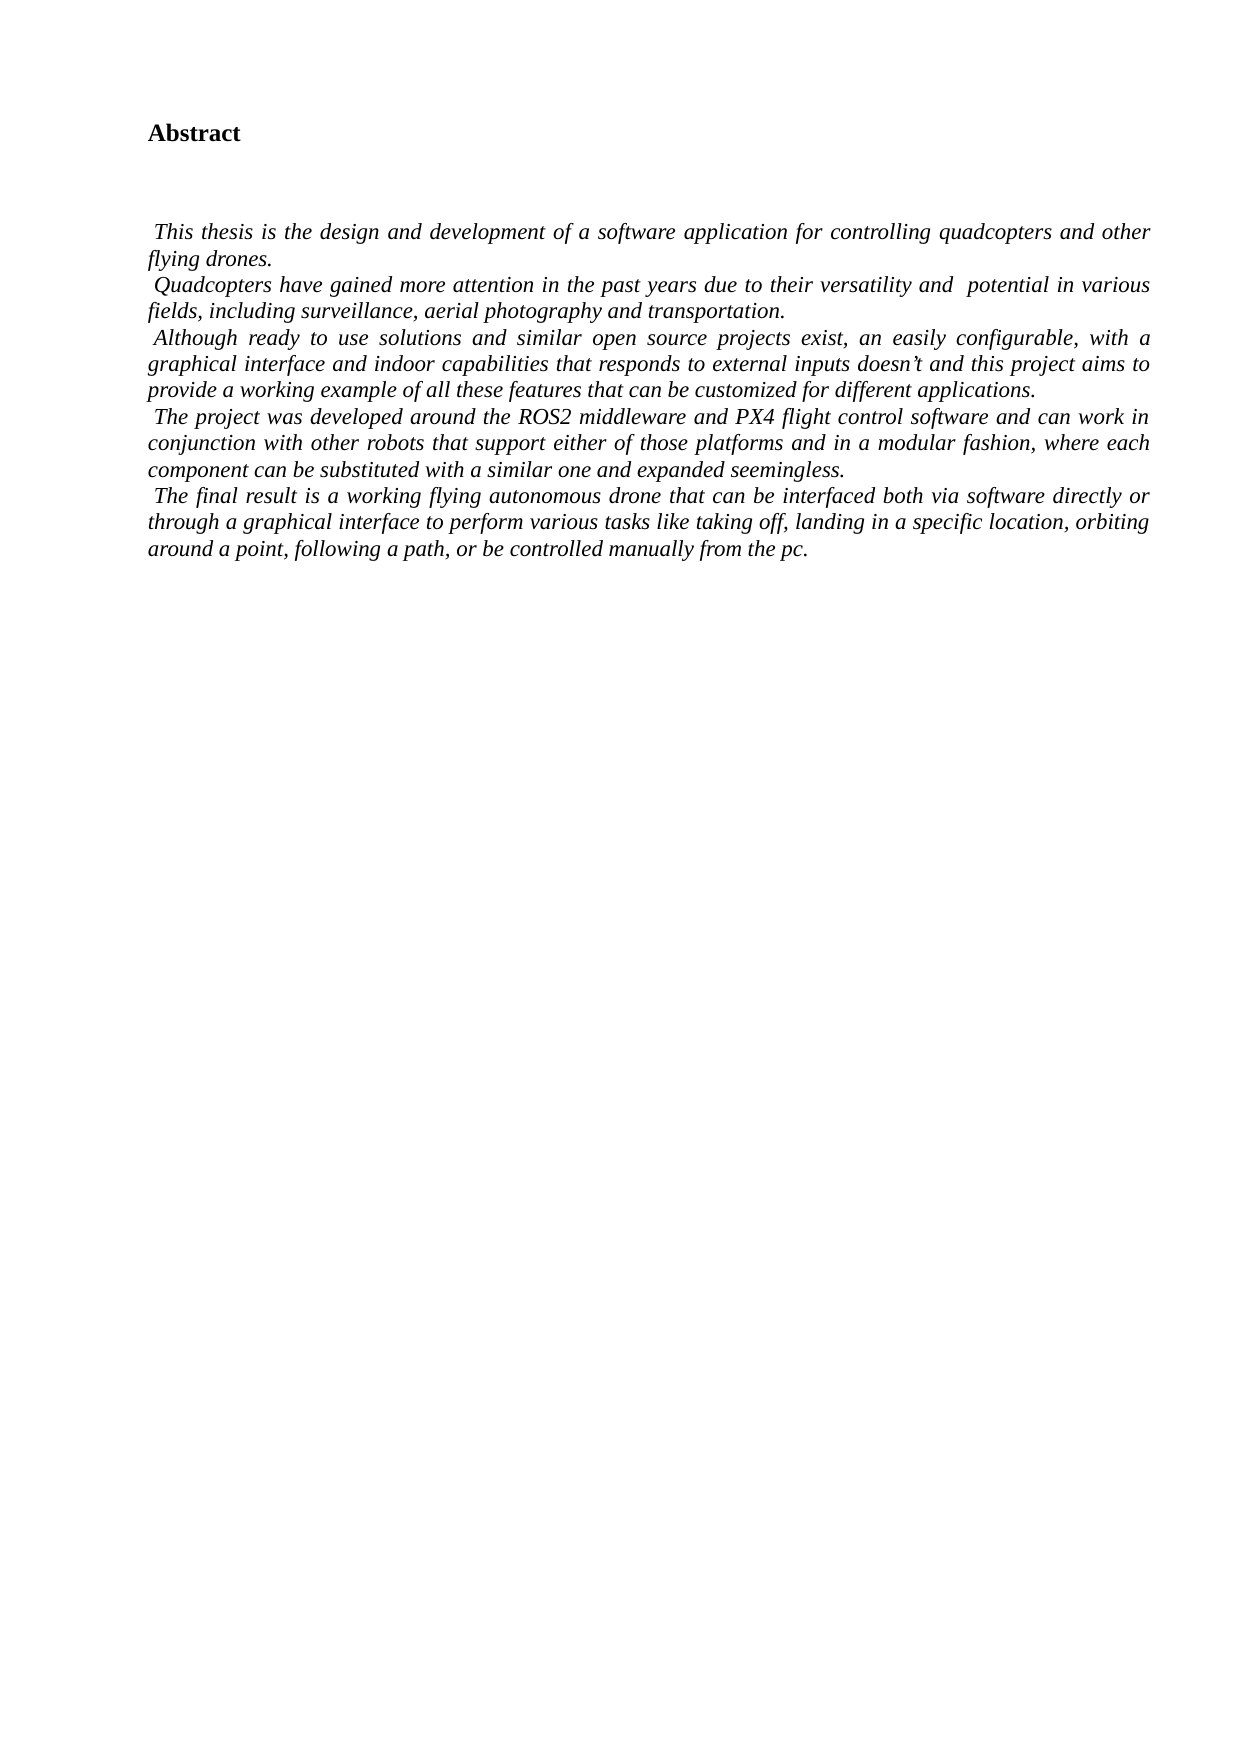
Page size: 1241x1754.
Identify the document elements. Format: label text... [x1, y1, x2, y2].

text This thesis is the design and development of a software application for controlling quadcopters and other flying drones. [148, 218, 1152, 271]
text Although ready to use solutions and similar open source projects exist, an easily configurable, with a graphical interface and indoor capabilities that responds to external inputs doesn’t and this project aims to provide a working example of all these features that can be customized for different applications. [148, 324, 1152, 403]
text The final result is a working flying autonomous drone that can be interfaced both via software directly or through a graphical interface to perform various tasks like taking off, landing in a specific location, orbiting around a point, following a path, or be controlled manually from the pc. [148, 482, 1152, 561]
list Abstract [0, 118, 1152, 147]
text Quadcopters have gained more attention in the past years due to their versatility and potential in various fields, including surveillance, aerial photography and transportation. [148, 271, 1152, 324]
text The project was developed around the ROS2 middleware and PX4 flight control software and can work in conjunction with other robots that support either of those platforms and in a modular fashion, where each component can be substituted with a similar one and expanded seemingless. [148, 403, 1152, 482]
